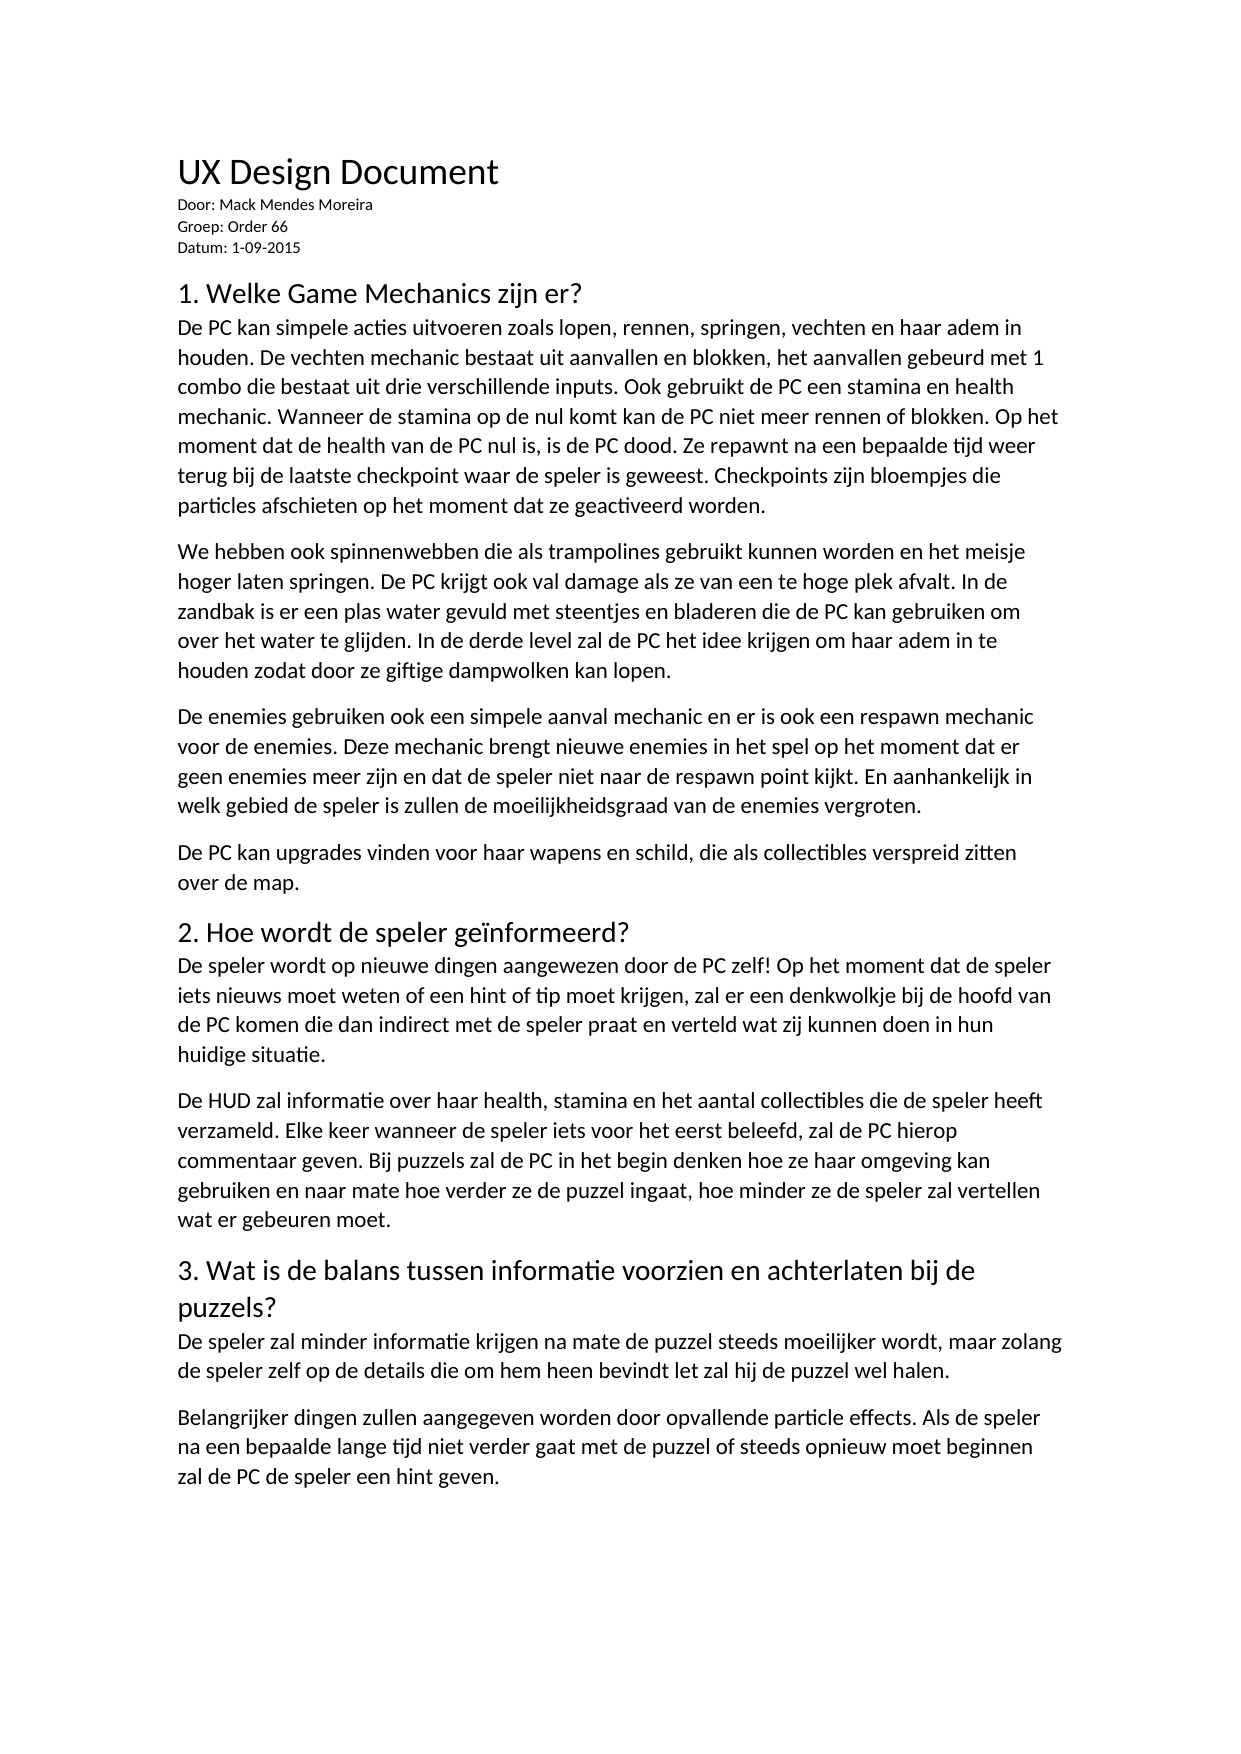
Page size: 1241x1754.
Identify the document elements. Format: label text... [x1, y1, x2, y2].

text 1. Welke Game Mechanics zijn er? De PC kan simpele acties uitvoeren zoals lopen, rennen, springen, vechten en haar adem in houden. De vechten mechanic bestaat uit aanvallen en blokken, het aanvallen gebeurd met 1 combo die bestaat uit drie verschillende inputs. Ook gebruikt de PC een stamina en health mechanic. Wanneer de stamina op de nul komt kan de PC niet meer rennen of blokken. Op het moment dat de health van de PC nul is, is de PC dood. Ze repawnt na een bepaalde tijd weer terug bij de laatste checkpoint waar de speler is geweest. Checkpoints zijn bloempjes die particles afschieten op het moment dat ze geactiveerd worden. [177, 276, 1063, 519]
text 2. Hoe wordt de speler geïnformeerd? De speler wordt op nieuwe dingen aangewezen door de PC zelf! Op het moment dat de speler iets nieuws moet weten of een hint of tip moet krijgen, zal er een denkwolkje bij de hoofd van de PC komen die dan indirect met de speler praat en verteld wat zij kunnen doen in hun huidige situatie. [177, 914, 1063, 1068]
text De enemies gebruiken ook een simpele aanval mechanic en er is ook een respawn mechanic voor de enemies. Deze mechanic brengt nieuwe enemies in het spel op het moment dat er geen enemies meer zijn en dat de speler niet naar de respawn point kijkt. En aanhankelijk in welk gebied de speler is zullen de moeilijkheidsgraad van de enemies vergroten. [177, 702, 1063, 819]
text 3. Wat is de balans tussen informatie voorzien en achterlaten bij de puzzels? De speler zal minder informatie krijgen na mate de puzzel steeds moeilijker wordt, maar zolang de speler zelf op de details die om hem heen bevindt let zal hij de puzzel wel halen. [177, 1252, 1063, 1384]
text We hebben ook spinnenwebben die als trampolines gebruikt kunnen worden en het meisje hoger laten springen. De PC krijgt ook val damage als ze van een te hoge plek afvalt. In de zandbak is er een plas water gevuld met steentjes en bladeren die de PC kan gebruiken om over het water te glijden. In de derde level zal de PC het idee krijgen om haar adem in te houden zodat door ze giftige dampwolken kan lopen. [177, 537, 1063, 684]
text Belangrijker dingen zullen aangegeven worden door opvallende particle effects. Als de speler na een bepaalde lange tijd niet verder gaat met de puzzel of steeds opnieuw moet beginnen zal de PC de speler een hint geven. [177, 1403, 1063, 1490]
text UX Design Document Door: Mack Mendes Moreira Groep: Order 66 Datum: 1-09-2015 [177, 148, 1063, 258]
text De PC kan upgrades vinden voor haar wapens en schild, die als collectibles verspreid zitten over de map. [177, 838, 1063, 896]
text De HUD zal informatie over haar health, stamina en het aantal collectibles die de speler heeft verzameld. Elke keer wanneer de speler iets voor het eerst beleefd, zal de PC hierop commentaar geven. Bij puzzels zal de PC in het begin denken hoe ze haar omgeving kan gebruiken en naar mate hoe verder ze de puzzel ingaat, hoe minder ze de speler zal vertellen wat er gebeuren moet. [177, 1087, 1063, 1233]
